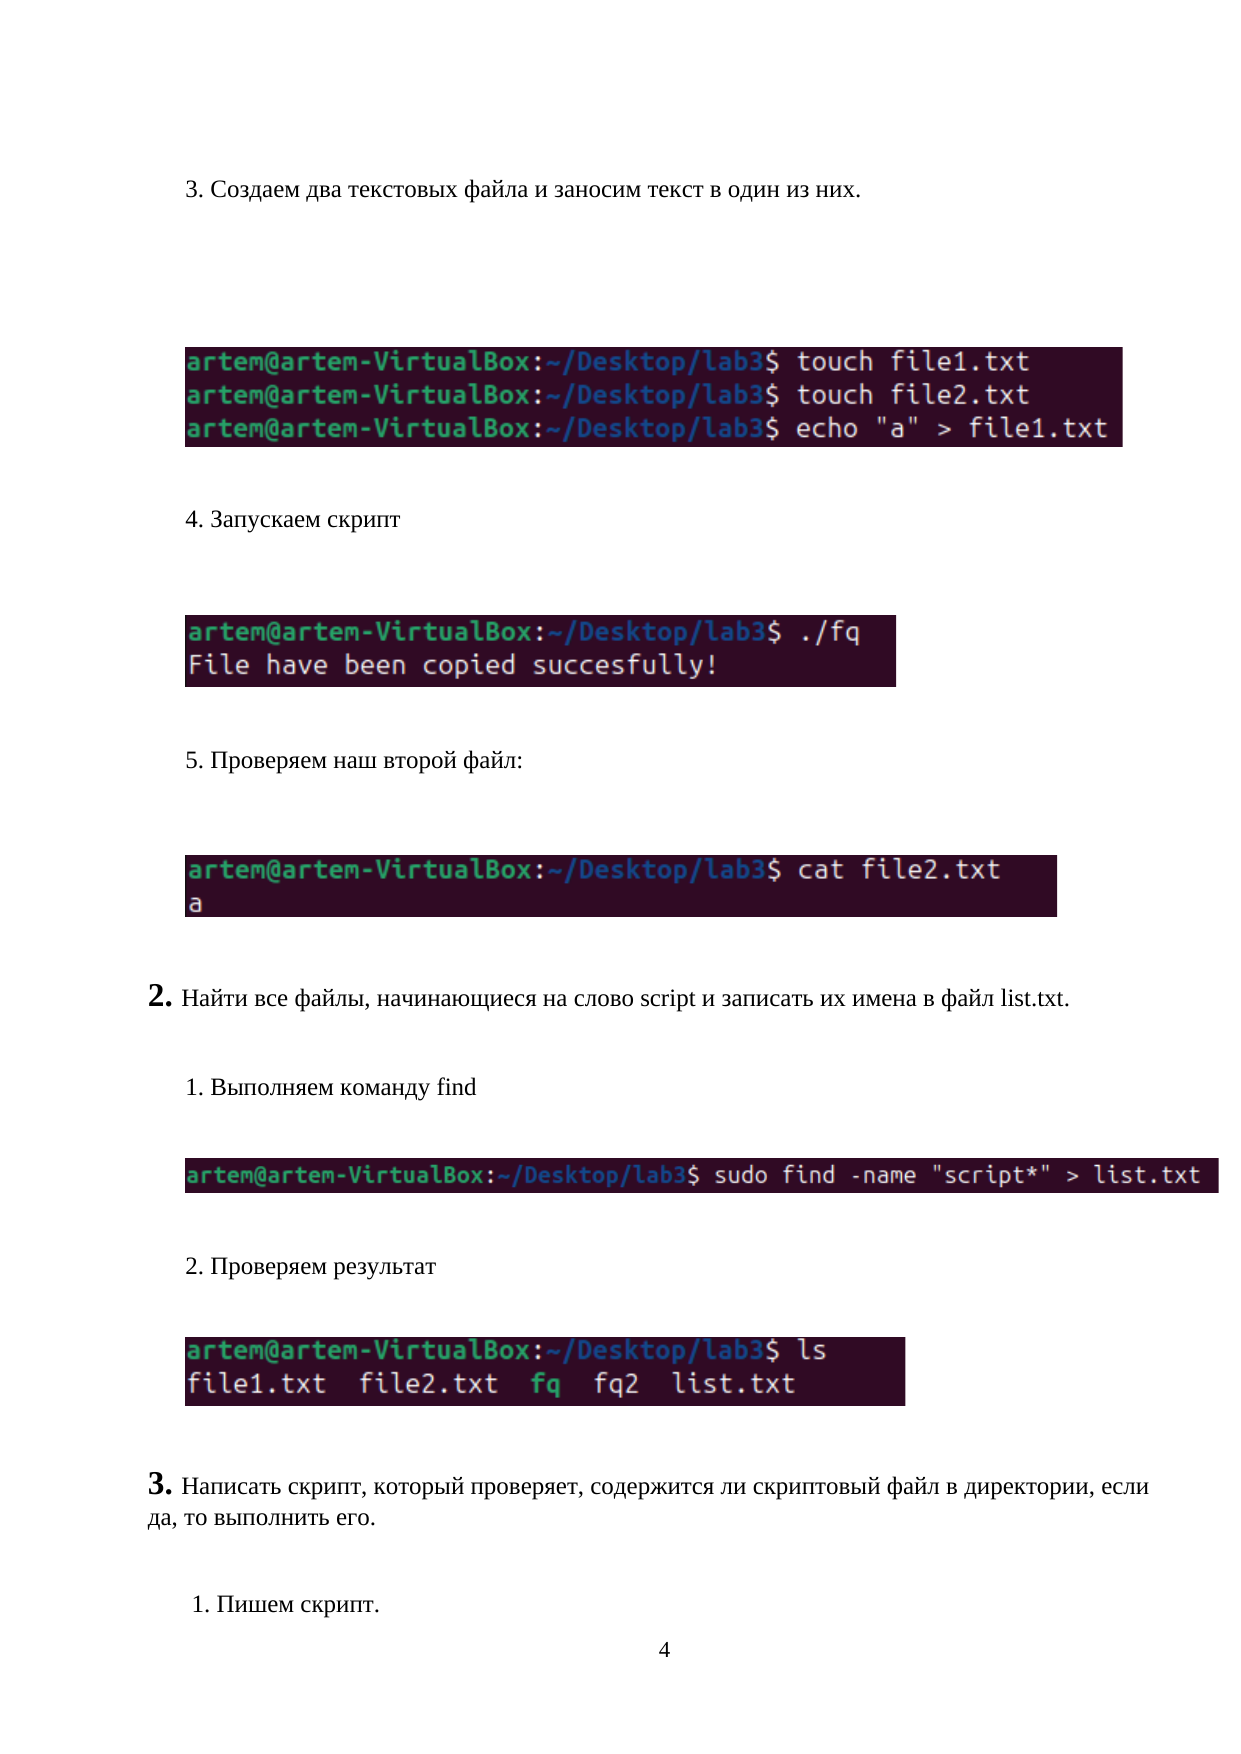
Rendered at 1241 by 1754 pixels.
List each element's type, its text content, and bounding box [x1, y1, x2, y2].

text 3. Создаем два текстовых файла и заносим текст в один из них. [148, 174, 1181, 202]
text 1. Пишем скрипт. [148, 1589, 1181, 1618]
text 1. Выполняем команду find [148, 1072, 1181, 1100]
text 5. Проверяем наш второй файл: [148, 745, 1181, 774]
text 4. Запускаем скрипт [148, 504, 1181, 533]
text 2. Найти все файлы, начинающиеся на слово script и записать их имена в файл list.txt. [148, 975, 1181, 1013]
text 3. Написать скрипт, который проверяет, содержится ли скриптовый файл в директории, если да, то выполнить его. [148, 1463, 1181, 1531]
text 2. Проверяем результат [148, 1251, 1181, 1279]
